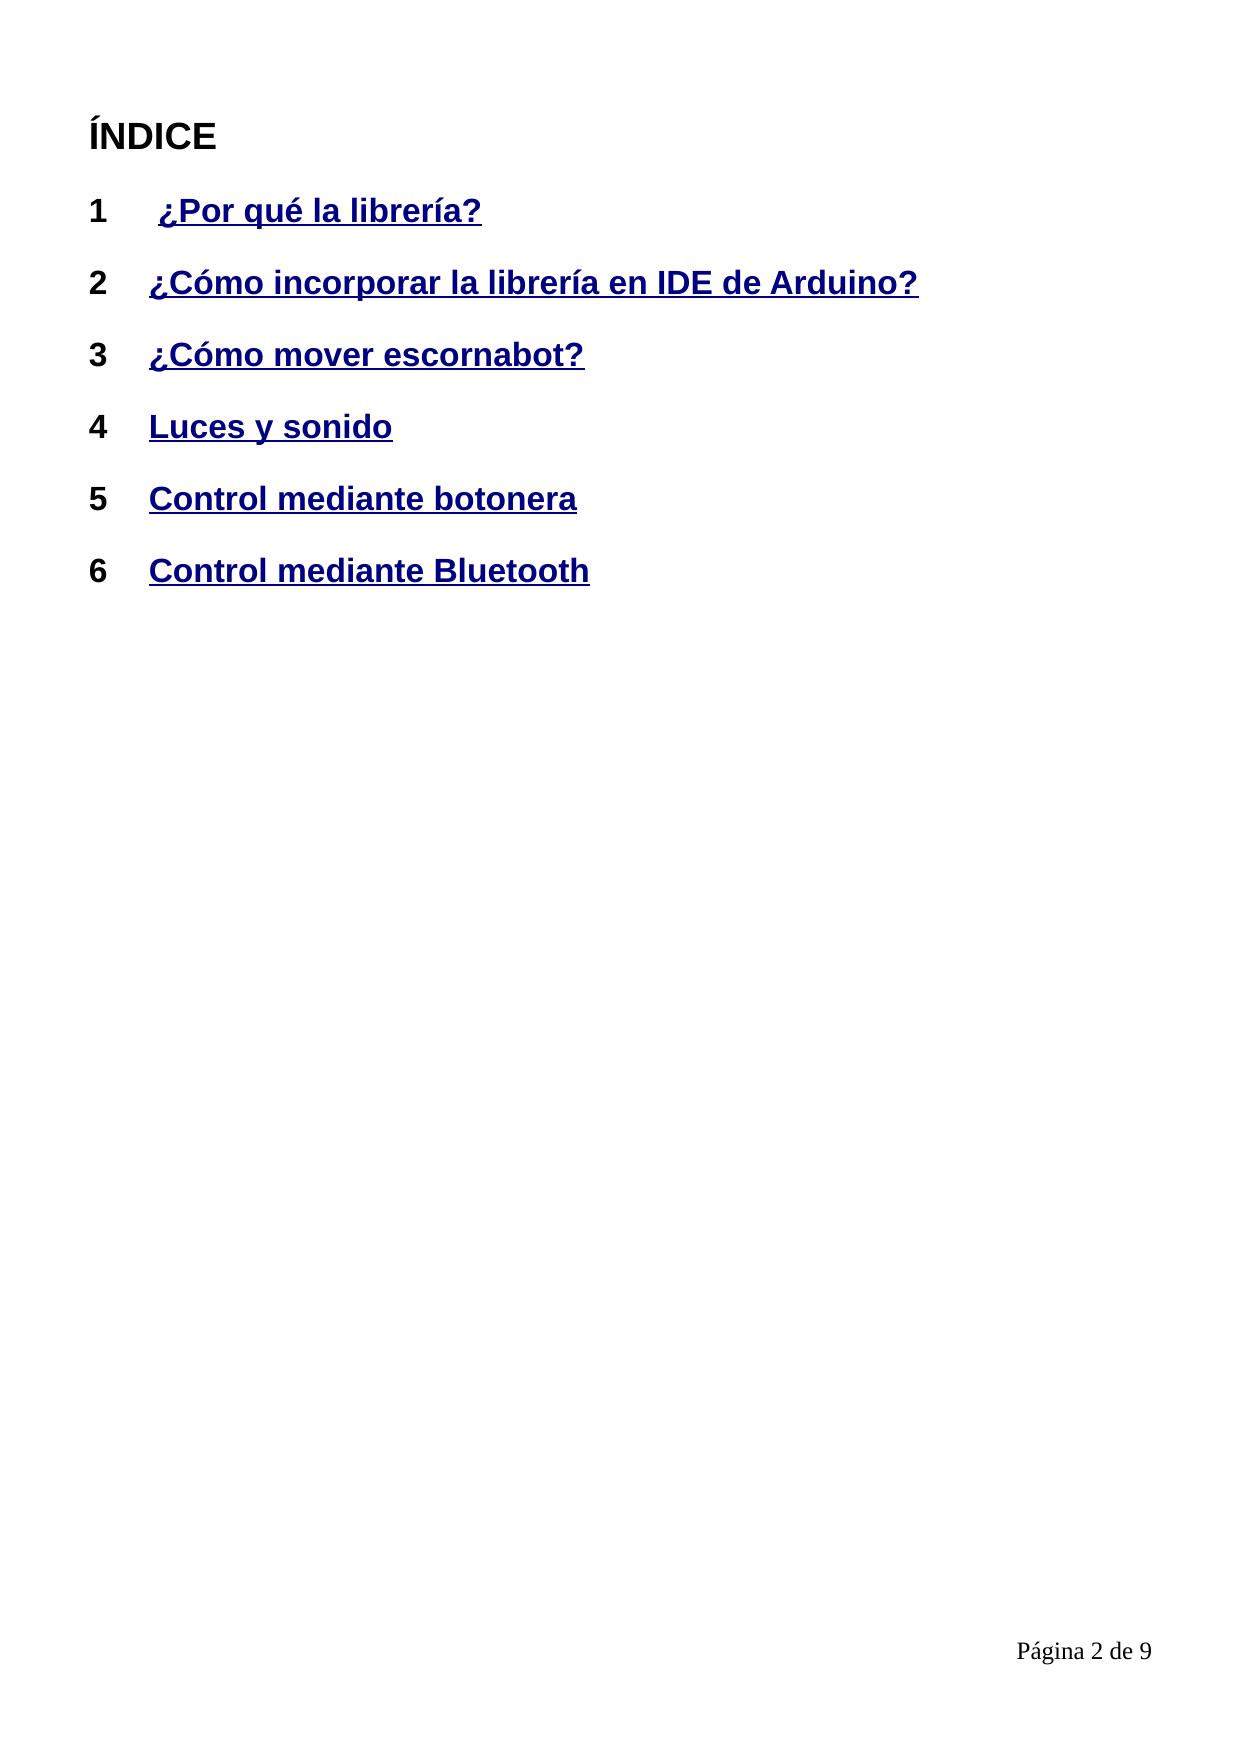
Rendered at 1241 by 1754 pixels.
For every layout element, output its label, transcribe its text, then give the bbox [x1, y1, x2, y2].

subtitle ¿Cómo mover escornabot? [88, 334, 1152, 373]
subtitle Luces y sonido [88, 406, 1152, 445]
subtitle Control mediante Bluetooth [88, 550, 1152, 589]
subtitle ÍNDICE [88, 113, 1152, 157]
subtitle ¿Por qué la librería? [88, 191, 1152, 229]
subtitle Control mediante botonera [88, 478, 1152, 517]
subtitle ¿Cómo incorporar la librería en IDE de Arduino? [88, 262, 1152, 301]
